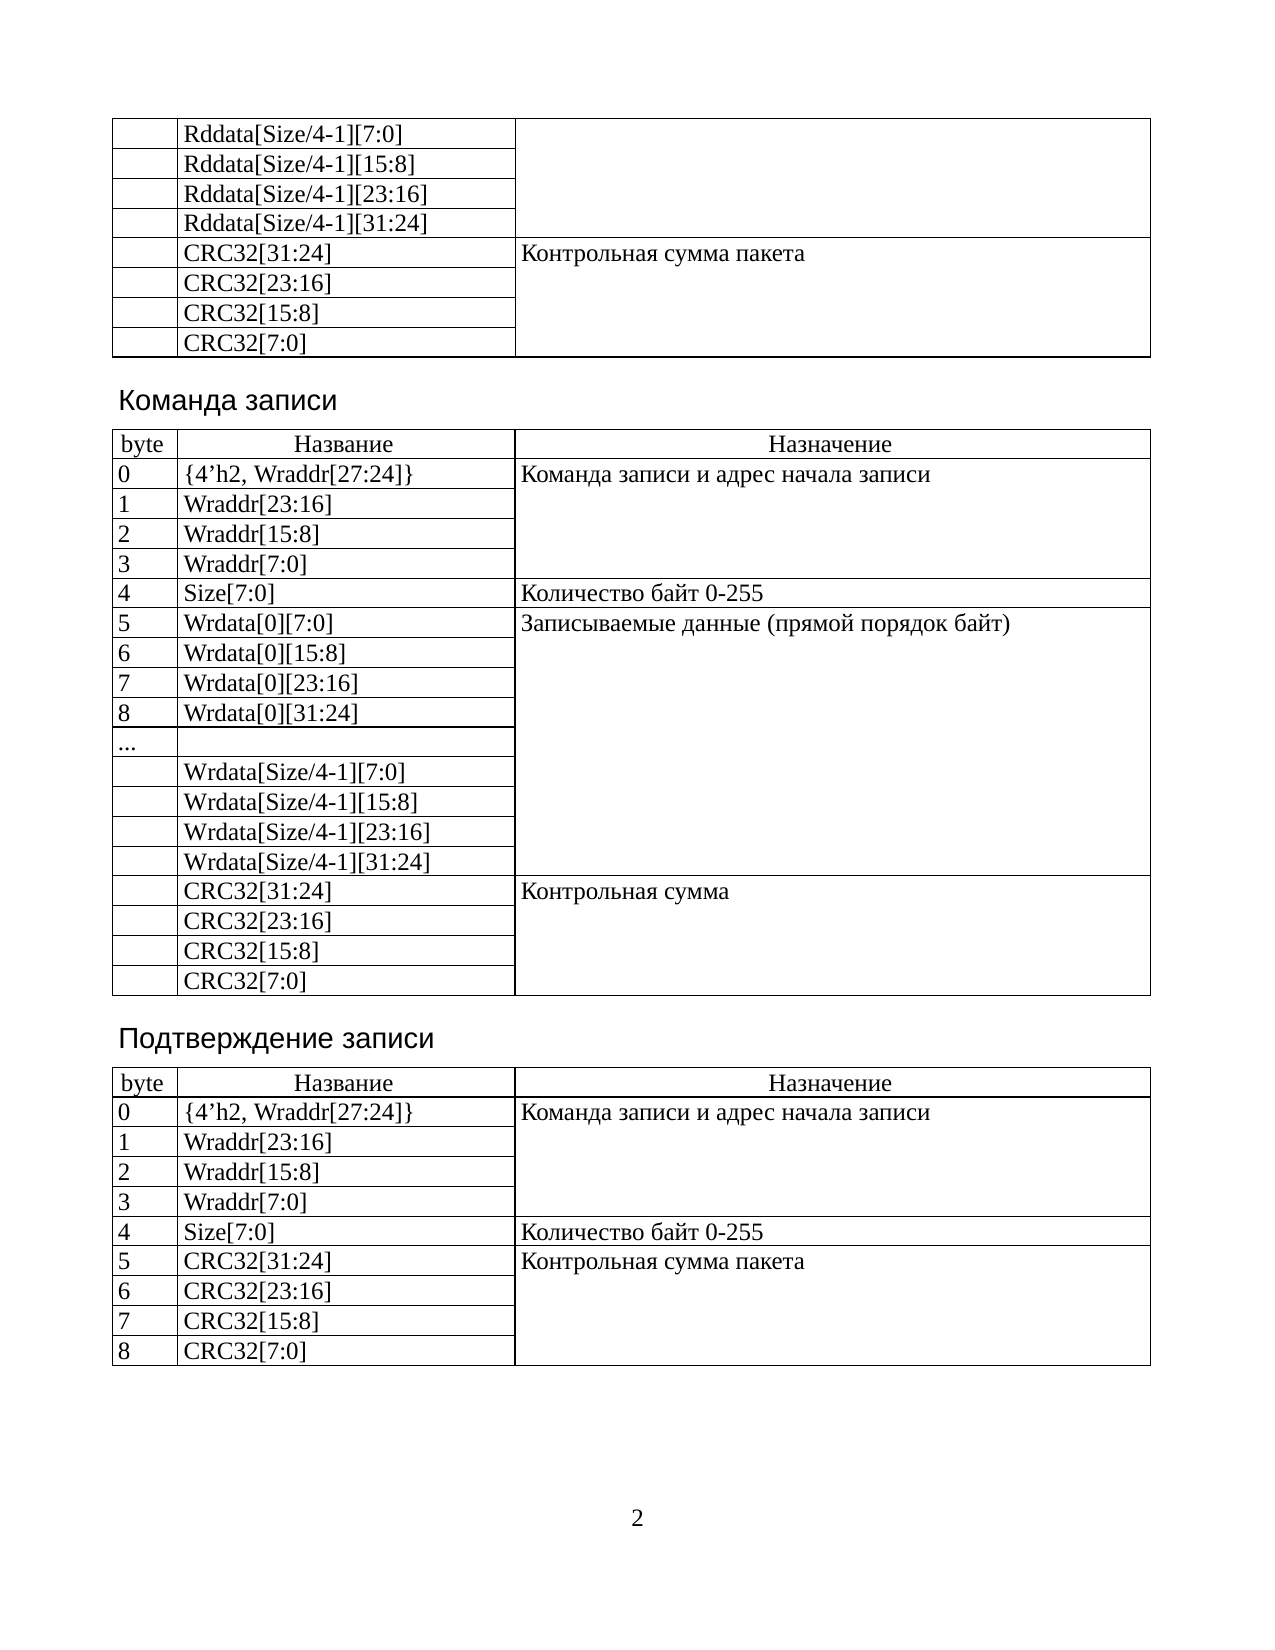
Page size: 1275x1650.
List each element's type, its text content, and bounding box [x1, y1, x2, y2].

table_cell [113, 757, 177, 786]
table_cell [113, 298, 177, 327]
table_cell CRC32[7:0] [178, 1336, 514, 1364]
table_header byte [113, 1068, 177, 1096]
table_cell [113, 268, 177, 297]
table_cell Команда записи и адрес начала записи [516, 1098, 1150, 1216]
table_cell ... [113, 728, 177, 756]
table_cell [113, 209, 177, 237]
table_cell Записываемые данные (прямой порядок байт) [516, 608, 1150, 875]
table_header Назначение [516, 430, 1150, 458]
table_cell Wrdata[Size/4-1][23:16] [178, 817, 514, 846]
table_cell Wrdata[0][23:16] [178, 668, 514, 697]
table_cell 4 [113, 579, 177, 607]
table_cell Wrdata[Size/4-1][15:8] [178, 787, 514, 816]
table_cell 6 [113, 638, 177, 667]
table_cell CRC32[7:0] [178, 966, 514, 994]
table_cell Контрольная сумма пакета [516, 238, 1150, 356]
table_cell [113, 876, 177, 905]
table_cell Wrdata[Size/4-1][7:0] [178, 757, 514, 786]
table_cell CRC32[31:24] [178, 238, 515, 267]
table_cell Команда записи и адрес начала записи [516, 459, 1150, 577]
table_cell Rddata[Size/4-1][7:0] [178, 119, 515, 148]
table_cell Wraddr[15:8] [178, 519, 514, 548]
table_cell CRC32[15:8] [178, 936, 514, 965]
table_header Название [178, 430, 514, 458]
table_cell Wrdata[0][7:0] [178, 608, 514, 637]
table_cell 0 [113, 459, 177, 488]
table_cell Rddata[Size/4-1][31:24] [178, 209, 515, 237]
table_cell 0 [113, 1098, 177, 1126]
table_cell 1 [113, 1127, 177, 1156]
table_cell CRC32[23:16] [178, 906, 514, 935]
table_cell Wraddr[7:0] [178, 549, 514, 577]
table_header byte [113, 430, 177, 458]
table_cell 3 [113, 1187, 177, 1216]
table_header Название [178, 1068, 514, 1096]
table_cell Wrdata[0][15:8] [178, 638, 514, 667]
table_cell 2 [113, 1157, 177, 1186]
table_cell [113, 787, 177, 816]
table_cell [113, 179, 177, 207]
table_cell [113, 238, 177, 267]
table_cell [113, 149, 177, 178]
table_cell [113, 936, 177, 965]
table_cell [113, 328, 177, 356]
table_cell 1 [113, 489, 177, 518]
table_cell Wraddr[7:0] [178, 1187, 514, 1216]
table_cell CRC32[31:24] [178, 876, 514, 905]
table_cell 8 [113, 698, 177, 726]
table_cell Size[7:0] [178, 579, 514, 607]
table_cell Wrdata[Size/4-1][31:24] [178, 847, 514, 875]
table_cell 3 [113, 549, 177, 577]
table_cell Контрольная сумма [516, 876, 1150, 994]
table_cell 8 [113, 1336, 177, 1364]
table_cell Wraddr[23:16] [178, 489, 514, 518]
table_cell Rddata[Size/4-1][15:8] [178, 149, 515, 178]
table_cell 4 [113, 1217, 177, 1245]
table_cell 5 [113, 608, 177, 637]
table_cell [113, 847, 177, 875]
table_cell Контрольная сумма пакета [516, 1246, 1150, 1364]
table_cell [113, 966, 177, 994]
table_cell 6 [113, 1276, 177, 1305]
table_cell [178, 728, 514, 756]
table_cell CRC32[15:8] [178, 1306, 514, 1335]
table_cell 5 [113, 1246, 177, 1275]
table_cell Количество байт 0-255 [516, 1217, 1150, 1245]
table_cell [113, 906, 177, 935]
table_cell Size[7:0] [178, 1217, 514, 1245]
table_cell CRC32[23:16] [178, 268, 515, 297]
table_cell CRC32[15:8] [178, 298, 515, 327]
table_cell [113, 817, 177, 846]
table_cell Wraddr[23:16] [178, 1127, 514, 1156]
table_cell 2 [113, 519, 177, 548]
table_cell Rddata[Size/4-1][23:16] [178, 179, 515, 207]
table_cell CRC32[7:0] [178, 328, 515, 356]
table_header Назначение [516, 1068, 1150, 1096]
table_cell 7 [113, 1306, 177, 1335]
table_cell Количество байт 0-255 [516, 579, 1150, 607]
subtitle Команда записи [118, 382, 1157, 416]
table_cell CRC32[31:24] [178, 1246, 514, 1275]
table_cell 7 [113, 668, 177, 697]
table_cell CRC32[23:16] [178, 1276, 514, 1305]
table_cell Wrdata[0][31:24] [178, 698, 514, 726]
table_cell [113, 119, 177, 148]
subtitle Подтверждение записи [118, 1021, 1157, 1054]
table_cell {4’h2, Wraddr[27:24]} [178, 1098, 514, 1126]
table_cell Wraddr[15:8] [178, 1157, 514, 1186]
table_cell {4’h2, Wraddr[27:24]} [178, 459, 514, 488]
